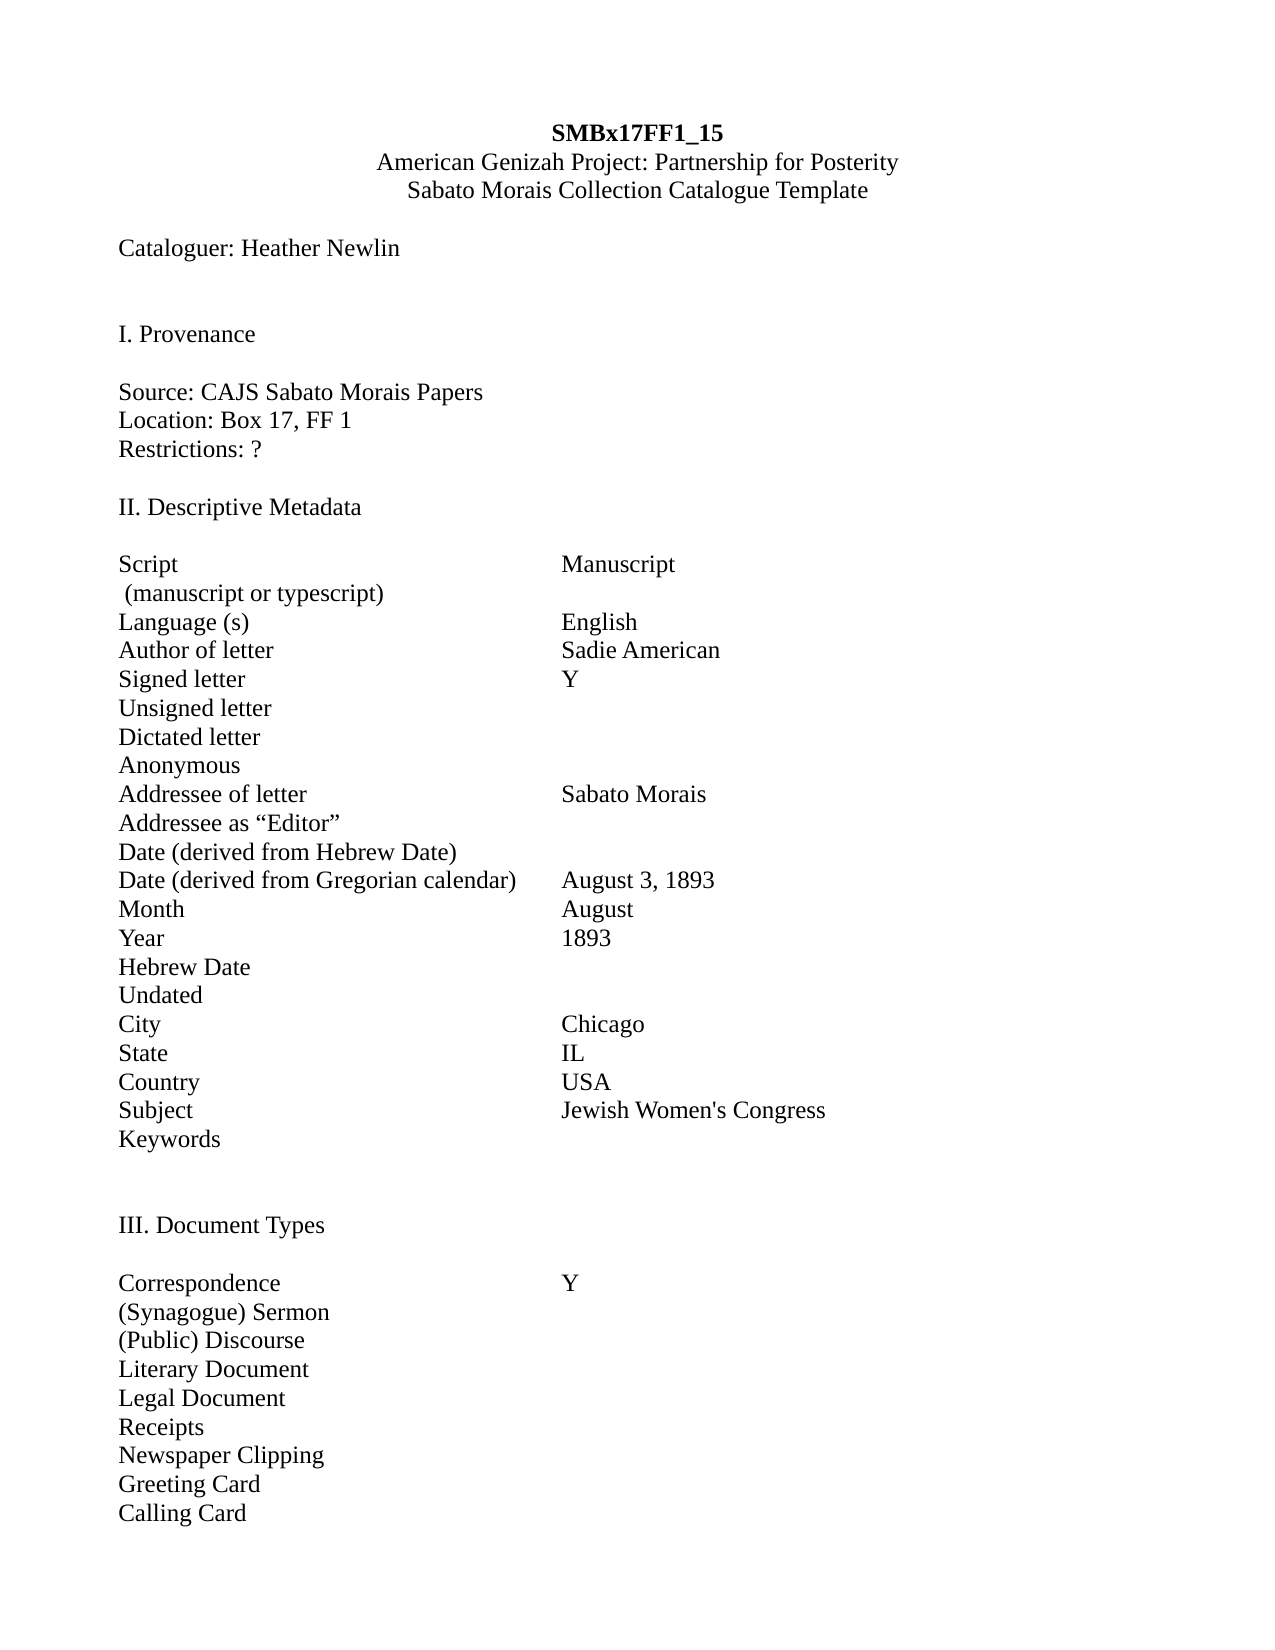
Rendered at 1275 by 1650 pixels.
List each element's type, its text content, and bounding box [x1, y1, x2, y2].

text Date (derived from Hebrew Date) [118, 837, 1157, 866]
text American Genizah Project: Partnership for Posterity [118, 147, 1157, 176]
text Location: Box 17, FF 1 [118, 406, 1157, 434]
text Addressee of letter Sabato Morais [118, 779, 1157, 808]
text Newspaper Clipping [118, 1441, 1157, 1469]
text Language (s) English [118, 607, 1157, 636]
text Year 1893 [118, 923, 1157, 952]
text State IL [118, 1038, 1157, 1067]
text Receipts [118, 1412, 1157, 1441]
text Script Manuscript [118, 549, 1157, 578]
text Greeting Card [118, 1469, 1157, 1498]
text Month August [118, 894, 1157, 923]
text Source: CAJS Sabato Morais Papers [118, 377, 1157, 406]
text Keywords [118, 1124, 1157, 1153]
text Signed letter Y [118, 664, 1157, 693]
text Unsigned letter [118, 693, 1157, 722]
text Calling Card [118, 1498, 1157, 1527]
text Restrictions: ? [118, 434, 1157, 463]
text (Synagogue) Sermon [118, 1297, 1157, 1326]
text Sabato Morais Collection Catalogue Template [118, 176, 1157, 204]
text Cataloguer: Heather Newlin [118, 233, 1157, 262]
text Legal Document [118, 1383, 1157, 1412]
text Undated [118, 981, 1157, 1009]
text Addressee as “Editor” [118, 808, 1157, 837]
text I. Provenance [118, 319, 1157, 348]
text (manuscript or typescript) [118, 578, 1157, 607]
text Hebrew Date [118, 952, 1157, 981]
text Dictated letter [118, 722, 1157, 751]
text Date (derived from Gregorian calendar) August 3, 1893 [118, 866, 1157, 894]
text Author of letter Sadie American [118, 636, 1157, 664]
text (Public) Discourse [118, 1326, 1157, 1354]
text Anonymous [118, 751, 1157, 779]
text Literary Document [118, 1354, 1157, 1383]
text City Chicago [118, 1009, 1157, 1038]
text SMBx17FF1_15 [118, 118, 1157, 147]
text III. Document Types [118, 1211, 1157, 1239]
text Country USA [118, 1067, 1157, 1096]
text Subject Jewish Women's Congress [118, 1096, 1157, 1124]
text II. Descriptive Metadata [118, 492, 1157, 521]
text Correspondence Y [118, 1268, 1157, 1297]
